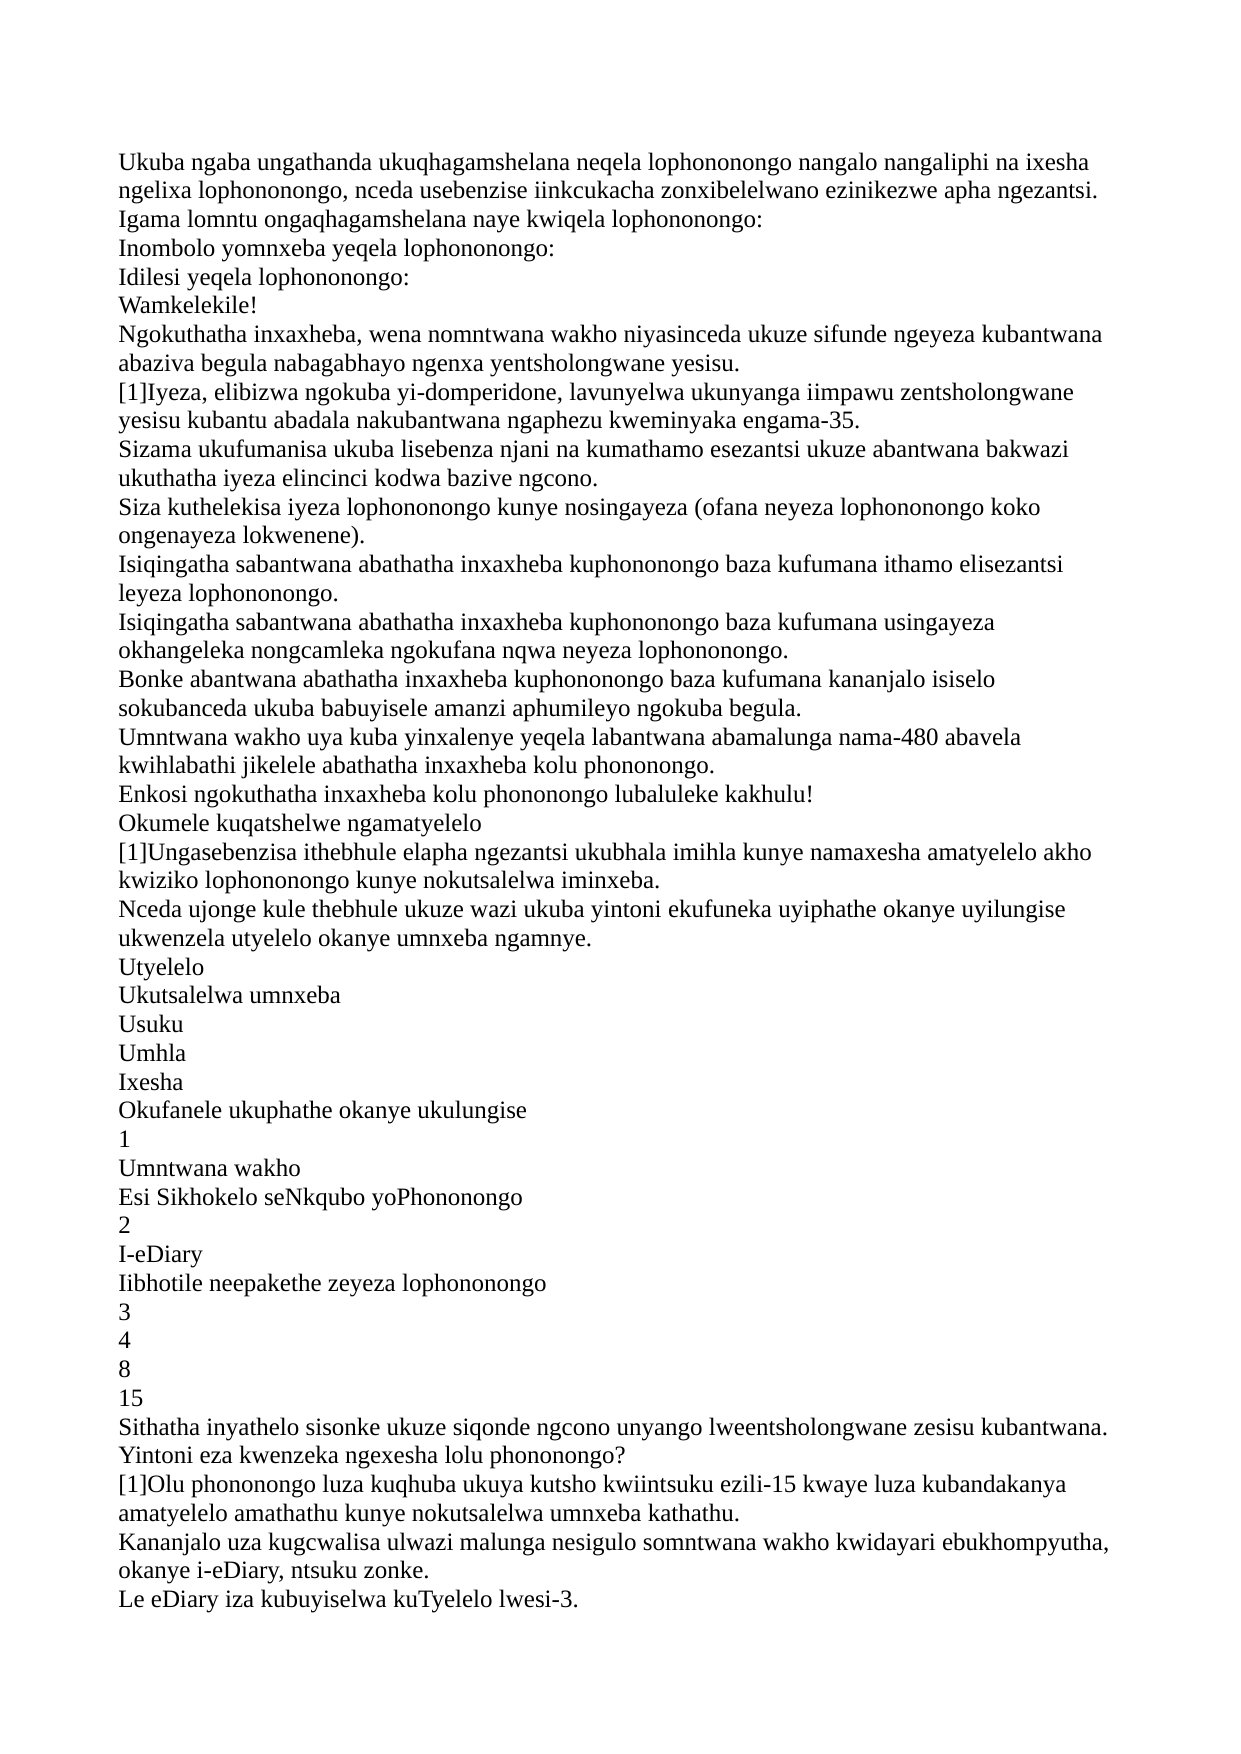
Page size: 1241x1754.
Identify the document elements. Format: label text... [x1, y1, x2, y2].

text Ukutsalelwa umnxeba [118, 981, 1122, 1009]
text Okumele kuqatshelwe ngamatyelelo [118, 808, 1122, 837]
text Esi Sikhokelo seNkqubo yoPhononongo [118, 1182, 1122, 1211]
text Wamkelekile! [118, 291, 1122, 319]
text Okufanele ukuphathe okanye ukulungise [118, 1096, 1122, 1124]
text Ngokuthatha inxaxheba, wena nomntwana wakho niyasinceda ukuze sifunde ngeyeza kubantwana abaziva begula nabagabhayo ngenxa yentsholongwane yesisu. [118, 319, 1122, 377]
text Enkosi ngokuthatha inxaxheba kolu phononongo lubaluleke kakhulu! [118, 779, 1122, 808]
text Siza kuthelekisa iyeza lophononongo kunye nosingayeza (ofana neyeza lophononongo koko ongenayeza lokwenene). [118, 492, 1122, 549]
text Iibhotile neepakethe zeyeza lophononongo [118, 1268, 1122, 1297]
text Ixesha [118, 1067, 1122, 1096]
text Sithatha inyathelo sisonke ukuze siqonde ngcono unyango lweentsholongwane zesisu kubantwana. [118, 1412, 1122, 1441]
text Kananjalo uza kugcwalisa ulwazi malunga nesigulo somntwana wakho kwidayari ebukhompyutha, okanye i-eDiary, ntsuku zonke. [118, 1527, 1122, 1584]
text Isiqingatha sabantwana abathatha inxaxheba kuphononongo baza kufumana usingayeza okhangeleka nongcamleka ngokufana nqwa neyeza lophononongo. [118, 607, 1122, 664]
text 8 [118, 1354, 1122, 1383]
text I-eDiary [118, 1239, 1122, 1268]
text Umntwana wakho uya kuba yinxalenye yeqela labantwana abamalunga nama-480 abavela kwihlabathi jikelele abathatha inxaxheba kolu phononongo. [118, 722, 1122, 779]
text 2 [118, 1211, 1122, 1239]
text Igama lomntu ongaqhagamshelana naye kwiqela lophononongo: [118, 204, 1122, 233]
text [1]Iyeza, elibizwa ngokuba yi-domperidone, lavunyelwa ukunyanga iimpawu zentsholongwane yesisu kubantu abadala nakubantwana ngaphezu kweminyaka engama-35. [118, 377, 1122, 434]
text Yintoni eza kwenzeka ngexesha lolu phononongo? [118, 1441, 1122, 1469]
text [1]Olu phononongo luza kuqhuba ukuya kutsho kwiintsuku ezili-15 kwaye luza kubandakanya amatyelelo amathathu kunye nokutsalelwa umnxeba kathathu. [118, 1469, 1122, 1527]
text Umhla [118, 1038, 1122, 1067]
text Umntwana wakho [118, 1153, 1122, 1182]
text [1]Ungasebenzisa ithebhule elapha ngezantsi ukubhala imihla kunye namaxesha amatyelelo akho kwiziko lophononongo kunye nokutsalelwa iminxeba. [118, 837, 1122, 894]
text Nceda ujonge kule thebhule ukuze wazi ukuba yintoni ekufuneka uyiphathe okanye uyilungise ukwenzela utyelelo okanye umnxeba ngamnye. [118, 894, 1122, 952]
text Bonke abantwana abathatha inxaxheba kuphononongo baza kufumana kananjalo isiselo sokubanceda ukuba babuyisele amanzi aphumileyo ngokuba begula. [118, 664, 1122, 722]
text Ukuba ngaba ungathanda ukuqhagamshelana neqela lophononongo nangalo nangaliphi na ixesha ngelixa lophononongo, nceda usebenzise iinkcukacha zonxibelelwano ezinikezwe apha ngezantsi. [118, 147, 1122, 204]
text 1 [118, 1124, 1122, 1153]
text 15 [118, 1383, 1122, 1412]
text Inombolo yomnxeba yeqela lophononongo: [118, 233, 1122, 262]
text Le eDiary iza kubuyiselwa kuTyelelo lwesi-3. [118, 1584, 1122, 1613]
text 4 [118, 1326, 1122, 1354]
text Usuku [118, 1009, 1122, 1038]
text Idilesi yeqela lophononongo: [118, 262, 1122, 291]
text Sizama ukufumanisa ukuba lisebenza njani na kumathamo esezantsi ukuze abantwana bakwazi ukuthatha iyeza elincinci kodwa bazive ngcono. [118, 434, 1122, 492]
text Utyelelo [118, 952, 1122, 981]
text Isiqingatha sabantwana abathatha inxaxheba kuphononongo baza kufumana ithamo elisezantsi leyeza lophononongo. [118, 549, 1122, 607]
text 3 [118, 1297, 1122, 1326]
